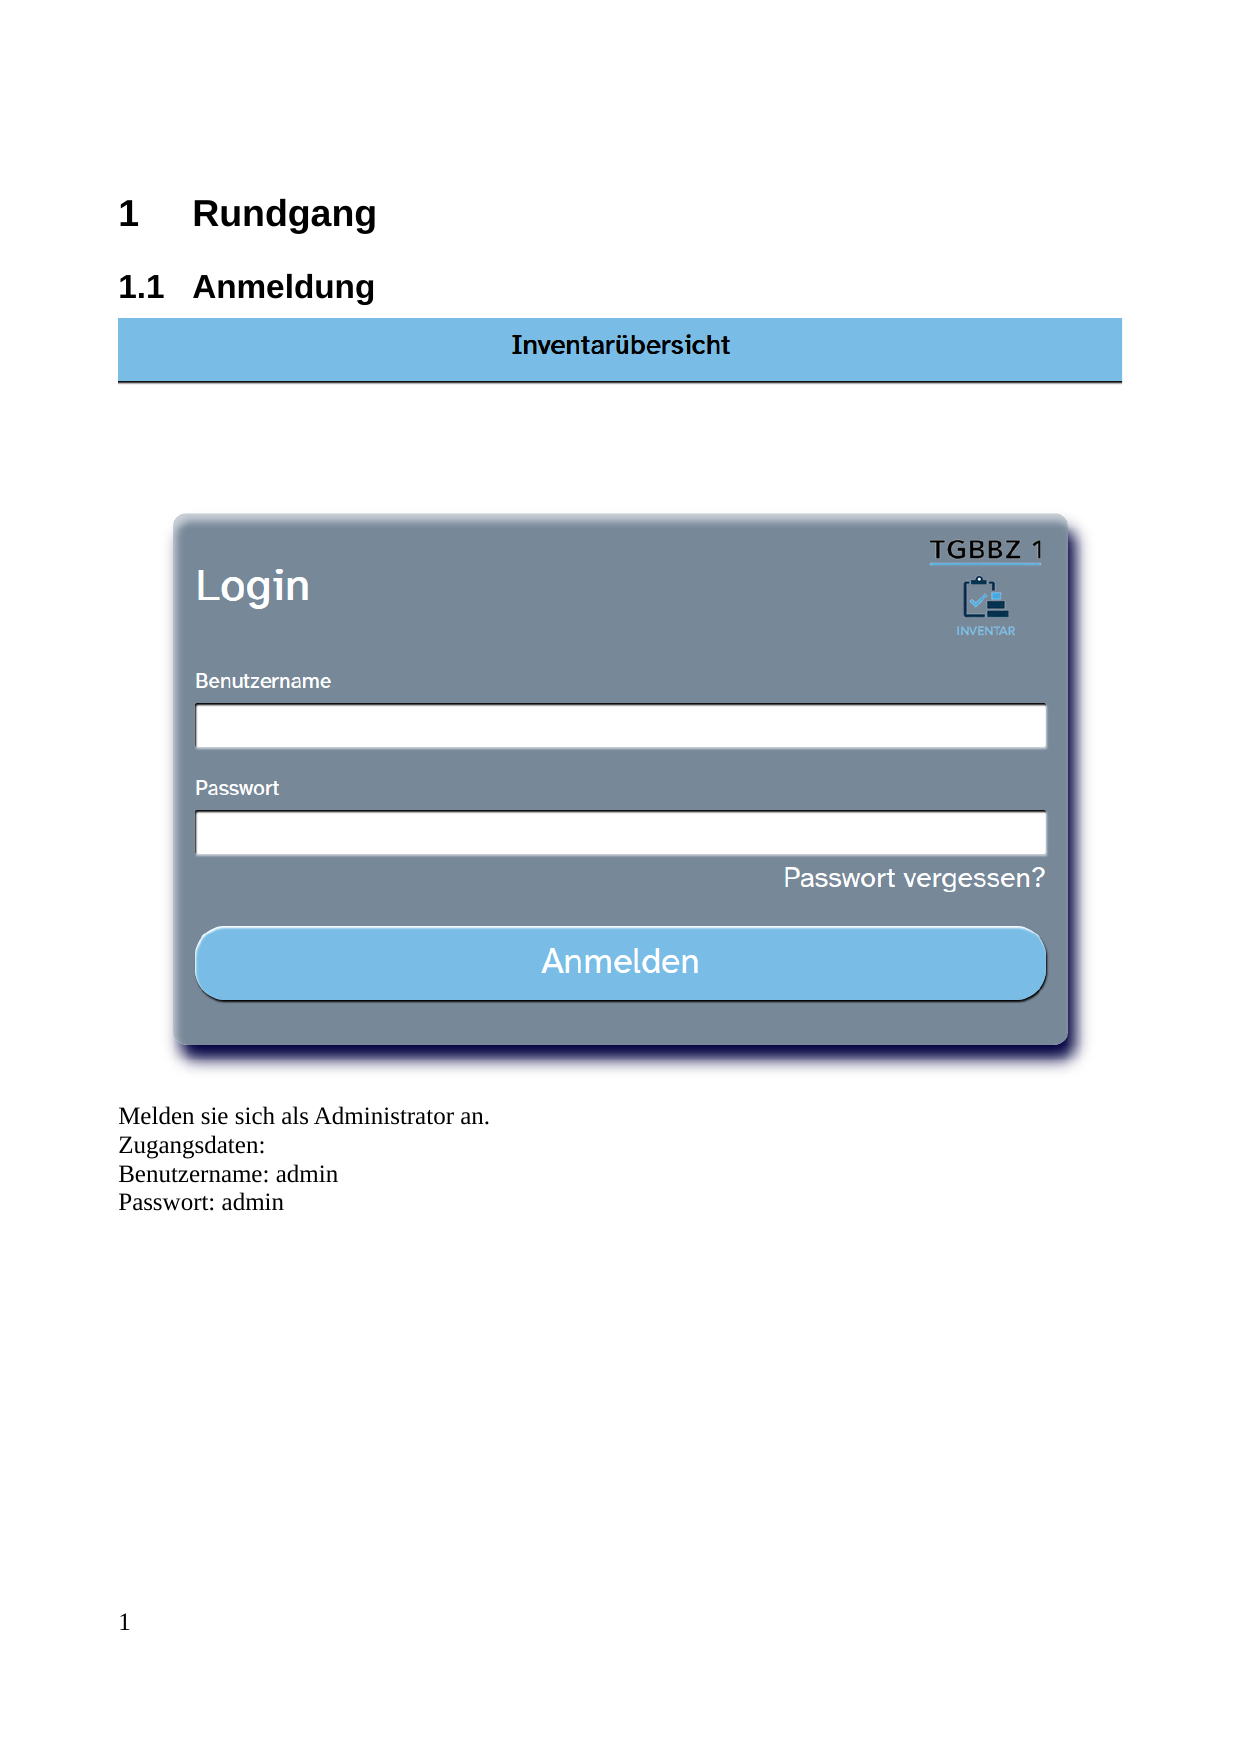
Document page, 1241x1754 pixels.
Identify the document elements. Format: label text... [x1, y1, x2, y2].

subtitle Anmeldung [118, 267, 1122, 306]
picture [118, 318, 1123, 1102]
subtitle Rundgang [118, 191, 1122, 234]
text Melden sie sich als Administrator an. [118, 1102, 1122, 1130]
text Benutzername: admin [118, 1159, 1122, 1187]
text Passwort: admin [118, 1187, 1122, 1216]
text Zugangsdaten: [118, 1130, 1122, 1159]
